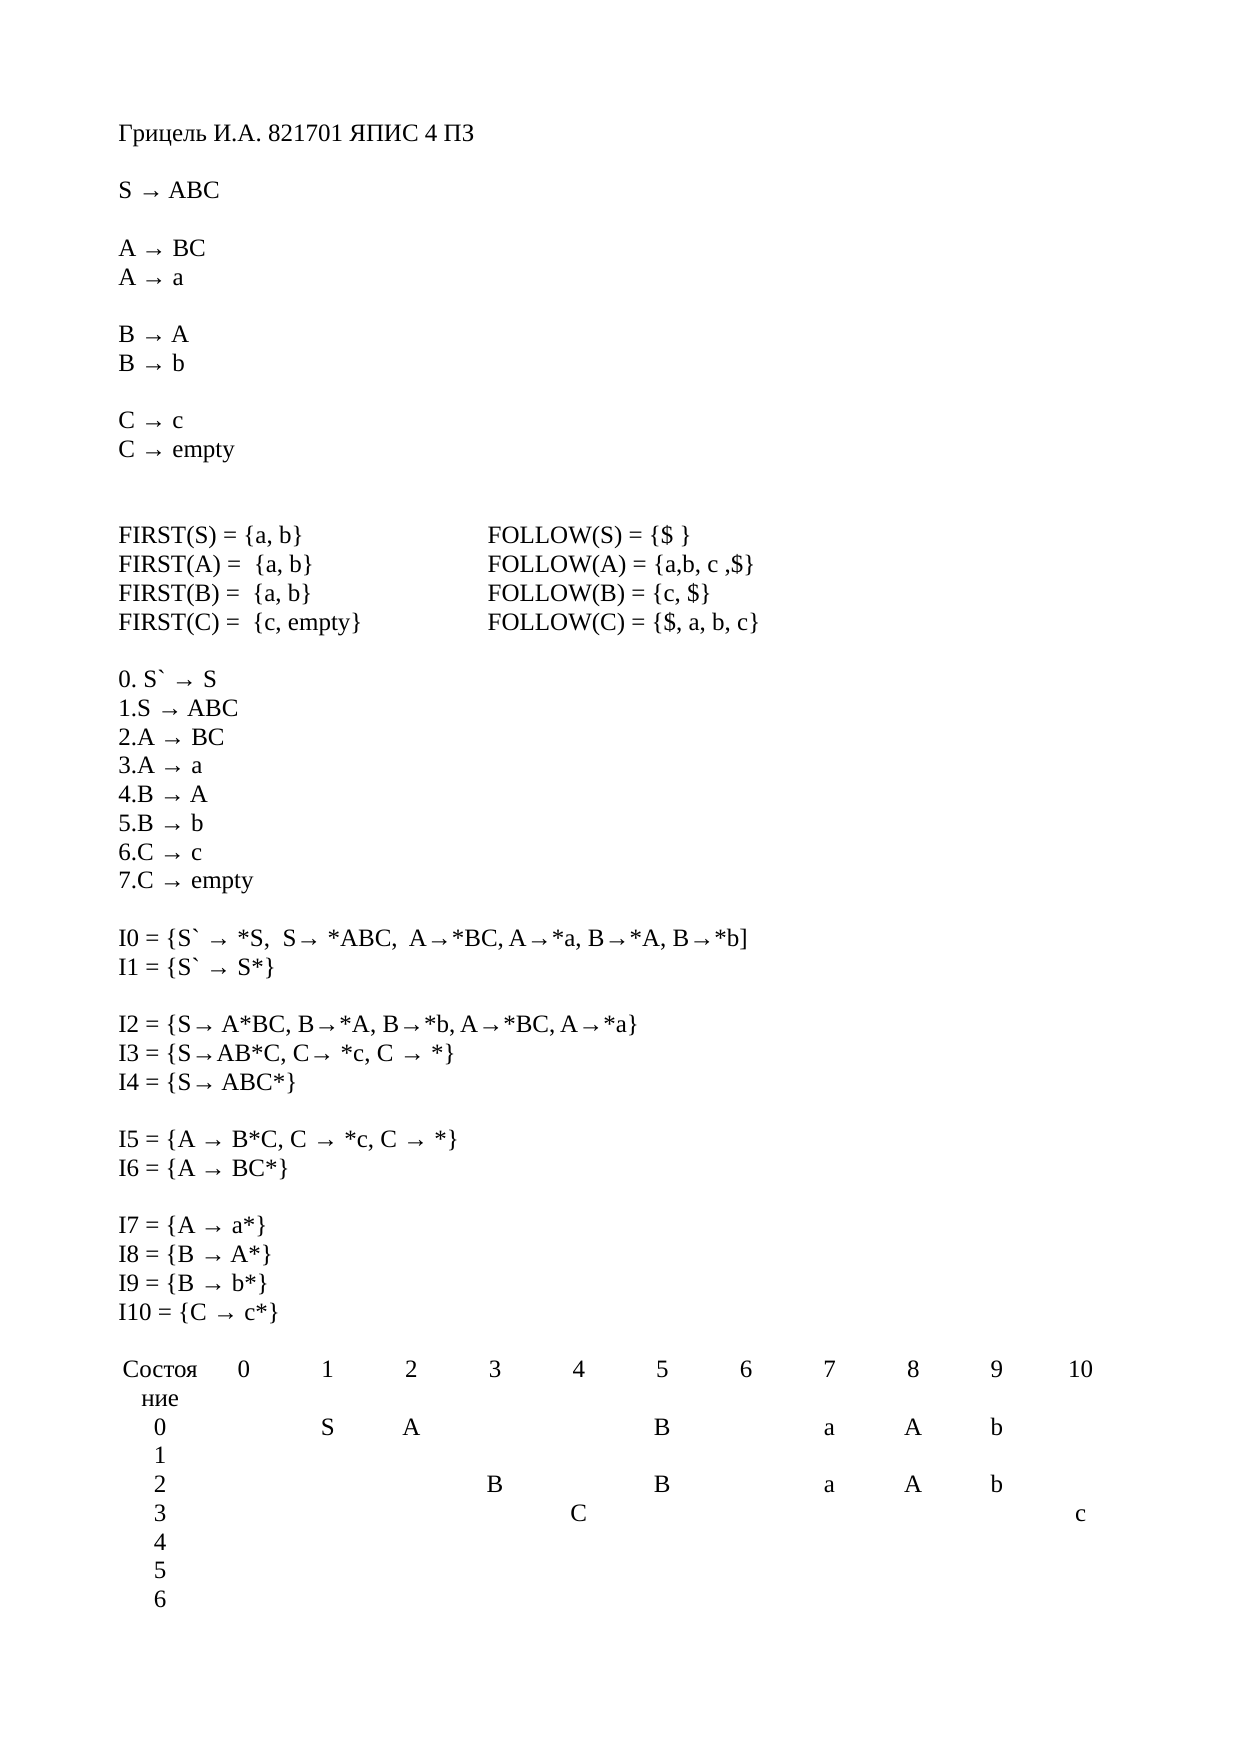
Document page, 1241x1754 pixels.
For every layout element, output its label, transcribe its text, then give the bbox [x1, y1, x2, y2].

table_cell [369, 1556, 453, 1584]
table_header 2 [369, 1354, 453, 1412]
table_cell 6 [118, 1584, 202, 1613]
table_cell [453, 1441, 537, 1469]
table_cell [202, 1527, 286, 1556]
table_cell [871, 1584, 955, 1613]
text I2 = {S→ A*BC, B→*A, B→*b, A→*BC, A→*a} [118, 1009, 1122, 1038]
text 1.S → ABC [118, 693, 1122, 722]
text B → A [118, 319, 1122, 348]
table_cell a [788, 1469, 871, 1498]
table_cell [286, 1527, 369, 1556]
table_cell [704, 1498, 787, 1527]
table_header 3 [453, 1354, 537, 1412]
text FIRST(C) = {c, empty} FOLLOW(C) = {$, a, b, c} [118, 607, 1122, 636]
table_header 5 [620, 1354, 704, 1412]
table_cell [871, 1441, 955, 1469]
table_cell A [369, 1412, 453, 1441]
table_cell [202, 1584, 286, 1613]
table_cell [453, 1556, 537, 1584]
table_cell 2 [118, 1469, 202, 1498]
table_cell [871, 1556, 955, 1584]
table_cell [620, 1527, 704, 1556]
table_cell [955, 1441, 1038, 1469]
table_header 0 [202, 1354, 286, 1412]
table_cell [202, 1441, 286, 1469]
table_cell [620, 1584, 704, 1613]
text A → a [118, 262, 1122, 291]
table_cell [1039, 1527, 1122, 1556]
text I0 = {S` → *S, S→ *ABC, A→*BC, A→*a, B→*A, B→*b] [118, 923, 1122, 952]
table_cell S [286, 1412, 369, 1441]
table_cell [620, 1441, 704, 1469]
table_cell [955, 1556, 1038, 1584]
text 7.C → empty [118, 866, 1122, 894]
text I8 = {B → A*} [118, 1239, 1122, 1268]
table_cell c [1039, 1498, 1122, 1527]
table_cell [955, 1498, 1038, 1527]
table_header 7 [788, 1354, 871, 1412]
table_cell [788, 1498, 871, 1527]
table_cell [286, 1584, 369, 1613]
table_cell [202, 1498, 286, 1527]
table_cell [369, 1441, 453, 1469]
text 0. S` → S [118, 664, 1122, 693]
table_cell a [788, 1412, 871, 1441]
text B → b [118, 348, 1122, 377]
text I10 = {C → c*} [118, 1297, 1122, 1326]
table_header Состояние [118, 1354, 202, 1412]
text I3 = {S→AB*C, C→ *c, C → *} [118, 1038, 1122, 1067]
table_cell [286, 1556, 369, 1584]
text FIRST(S) = {a, b} FOLLOW(S) = {$ } [118, 521, 1122, 549]
table_cell [704, 1441, 787, 1469]
table_cell [537, 1527, 620, 1556]
table_cell [704, 1412, 787, 1441]
text I4 = {S→ ABC*} [118, 1067, 1122, 1096]
table_cell 1 [118, 1441, 202, 1469]
table_cell B [453, 1469, 537, 1498]
table_cell [1039, 1469, 1122, 1498]
table_cell [537, 1441, 620, 1469]
table_cell [788, 1584, 871, 1613]
table_cell [286, 1469, 369, 1498]
text C → empty [118, 434, 1122, 463]
table_cell [286, 1498, 369, 1527]
table_header 6 [704, 1354, 787, 1412]
text 3.A → a [118, 751, 1122, 779]
table_cell 5 [118, 1556, 202, 1584]
table_cell [286, 1441, 369, 1469]
table_cell [871, 1527, 955, 1556]
table_cell b [955, 1412, 1038, 1441]
table_cell [202, 1412, 286, 1441]
table_header 10 [1039, 1354, 1122, 1412]
table_cell [369, 1527, 453, 1556]
text I7 = {A → a*} [118, 1211, 1122, 1239]
text A → BC [118, 233, 1122, 262]
table_cell B [620, 1412, 704, 1441]
text 5.B → b [118, 808, 1122, 837]
table_cell [202, 1469, 286, 1498]
text C → c [118, 406, 1122, 434]
text I6 = {A → BC*} [118, 1153, 1122, 1182]
table_header 4 [537, 1354, 620, 1412]
table_cell [704, 1584, 787, 1613]
table_cell [704, 1527, 787, 1556]
text S → ABC [118, 176, 1122, 204]
table_cell [1039, 1412, 1122, 1441]
table_cell [788, 1556, 871, 1584]
table_cell [620, 1556, 704, 1584]
table_cell [453, 1527, 537, 1556]
table_cell b [955, 1469, 1038, 1498]
table_cell A [871, 1469, 955, 1498]
table_cell [537, 1412, 620, 1441]
table_cell [871, 1498, 955, 1527]
text I5 = {A → B*C, C → *c, C → *} [118, 1124, 1122, 1153]
table_cell [1039, 1584, 1122, 1613]
table_cell B [620, 1469, 704, 1498]
table_cell [1039, 1441, 1122, 1469]
table_cell [704, 1469, 787, 1498]
text FIRST(B) = {a, b} FOLLOW(B) = {c, $} [118, 578, 1122, 607]
table_cell [453, 1498, 537, 1527]
table_header 9 [955, 1354, 1038, 1412]
table_cell [1039, 1556, 1122, 1584]
table_cell [537, 1584, 620, 1613]
table_cell [369, 1498, 453, 1527]
table_cell [537, 1556, 620, 1584]
table_cell [453, 1412, 537, 1441]
table_cell [955, 1527, 1038, 1556]
table_cell 3 [118, 1498, 202, 1527]
text 6.C → c [118, 837, 1122, 866]
table_cell [453, 1584, 537, 1613]
table_cell [704, 1556, 787, 1584]
table_cell [955, 1584, 1038, 1613]
table_cell [788, 1441, 871, 1469]
table_cell C [537, 1498, 620, 1527]
text I1 = {S` → S*} [118, 952, 1122, 981]
table_cell [788, 1527, 871, 1556]
text 2.A → BC [118, 722, 1122, 751]
text FIRST(A) = {a, b} FOLLOW(A) = {a,b, c ,$} [118, 549, 1122, 578]
table_cell 0 [118, 1412, 202, 1441]
table_cell A [871, 1412, 955, 1441]
text I9 = {B → b*} [118, 1268, 1122, 1297]
table_cell [202, 1556, 286, 1584]
table_header 8 [871, 1354, 955, 1412]
text 4.B → A [118, 779, 1122, 808]
table_cell 4 [118, 1527, 202, 1556]
table_cell [620, 1498, 704, 1527]
table_cell [537, 1469, 620, 1498]
table_header 1 [286, 1354, 369, 1412]
table_cell [369, 1469, 453, 1498]
text Грицель И.А. 821701 ЯПИС 4 ПЗ [118, 118, 1122, 147]
table_cell [369, 1584, 453, 1613]
